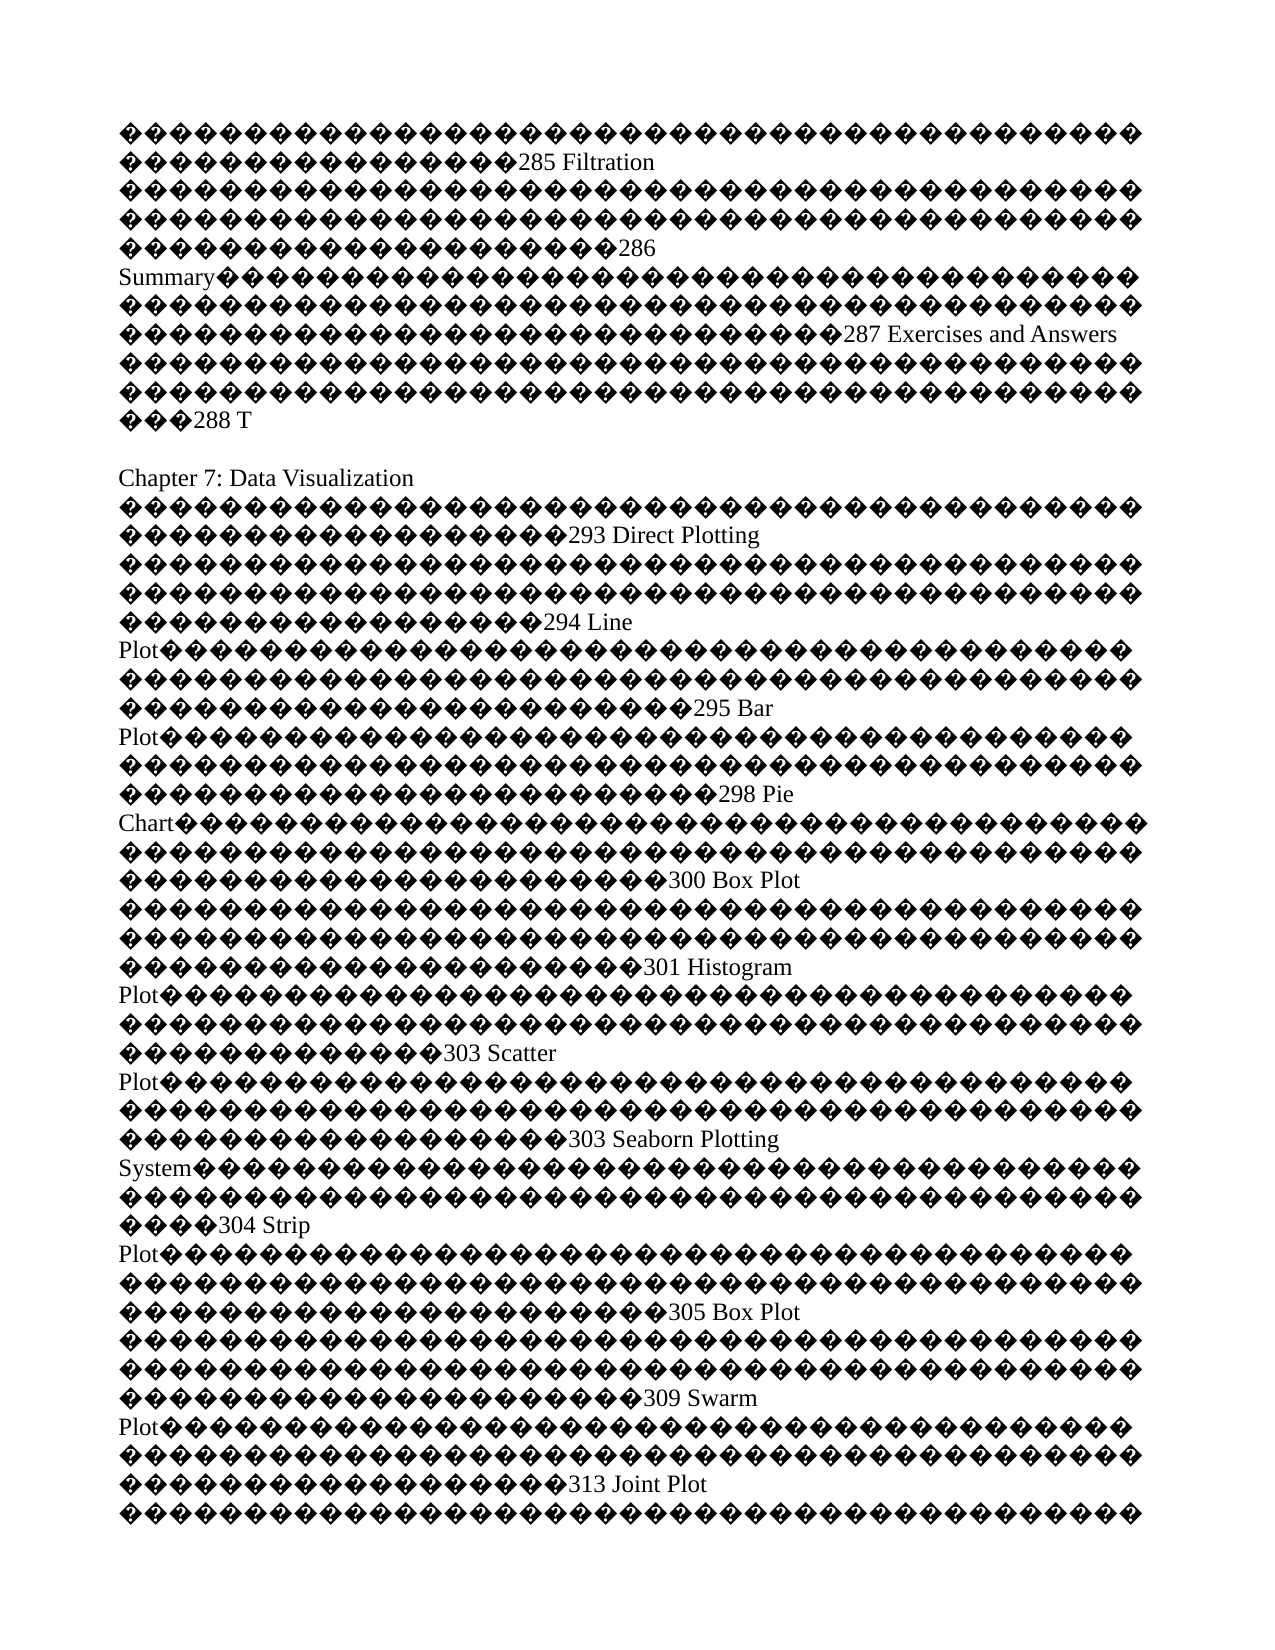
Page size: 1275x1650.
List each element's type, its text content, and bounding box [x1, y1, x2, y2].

text ���������������������������������������������������������285 Filtration ������������������������������������������������������������������������������������������������������286 Summary�����������������������������������������������������������������������������������������������������������287 Exercises and Answers �������������������������������������������������������������������������������������288 T [118, 118, 1157, 434]
text Chapter 7: Data Visualization �����������������������������������������������������������293 Direct Plotting ���������������������������������������������������������������������������������������������������294 Line Plot�������������������������������������������������������������������������������������������������������295 Bar Plot��������������������������������������������������������������������������������������������������������298 Pie Chart������������������������������������������������������������������������������������������������������300 Box Plot �������������������������������������������������������������������������������������������������������301 Histogram Plot���������������������������������������������������������������������������������������������303 Scatter Plot��������������������������������������������������������������������������������������������������303 Seaborn Plotting System�����������������������������������������������������������������������������������304 Strip Plot������������������������������������������������������������������������������������������������������305 Box Plot �������������������������������������������������������������������������������������������������������309 Swarm Plot��������������������������������������������������������������������������������������������������313 Joint Plot ����������������������������������������� [118, 463, 1157, 1527]
